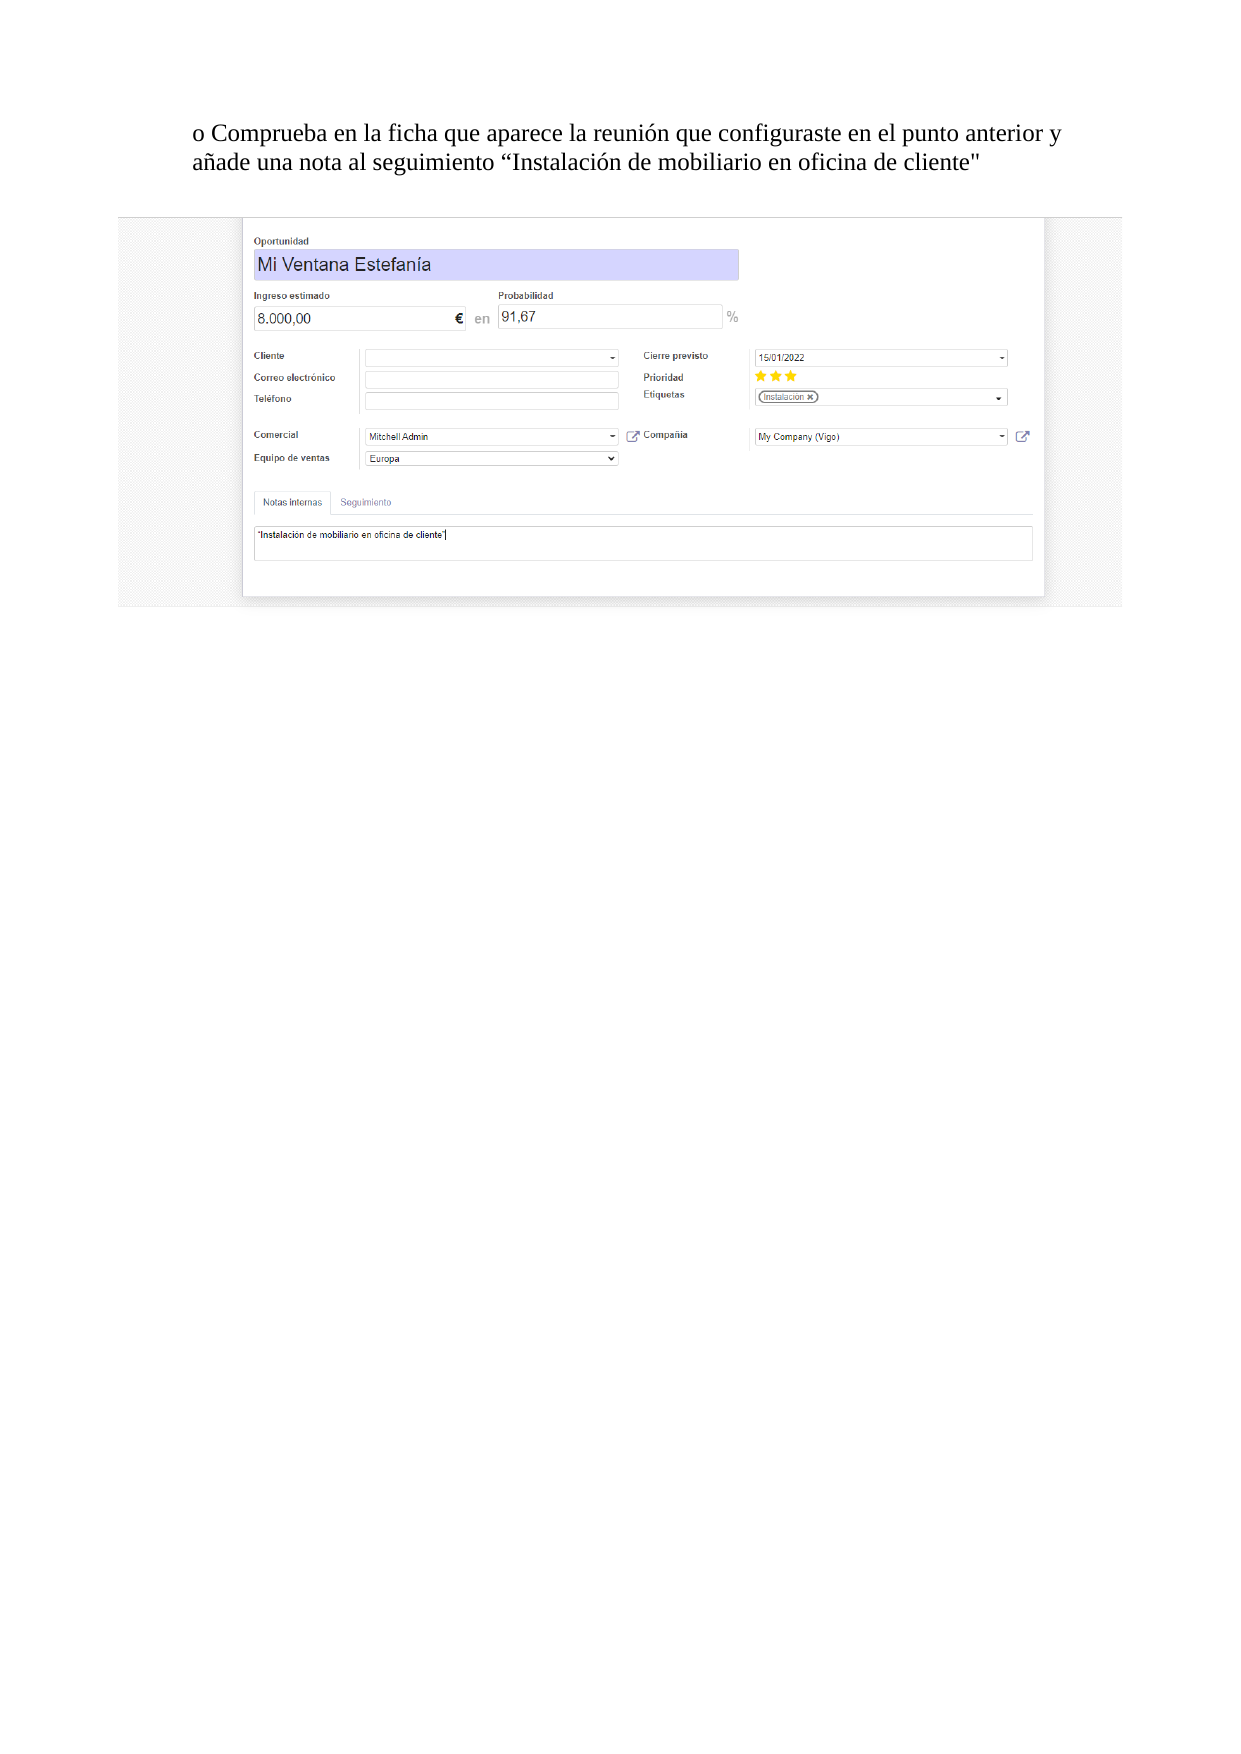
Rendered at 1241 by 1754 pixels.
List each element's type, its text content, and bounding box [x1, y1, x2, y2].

picture [118, 204, 1123, 618]
text o Comprueba en la ficha que aparece la reunión que configuraste en el punto anterior y añade una nota al seguimiento “Instalación de mobiliario en oficina de cliente" [118, 118, 1122, 176]
